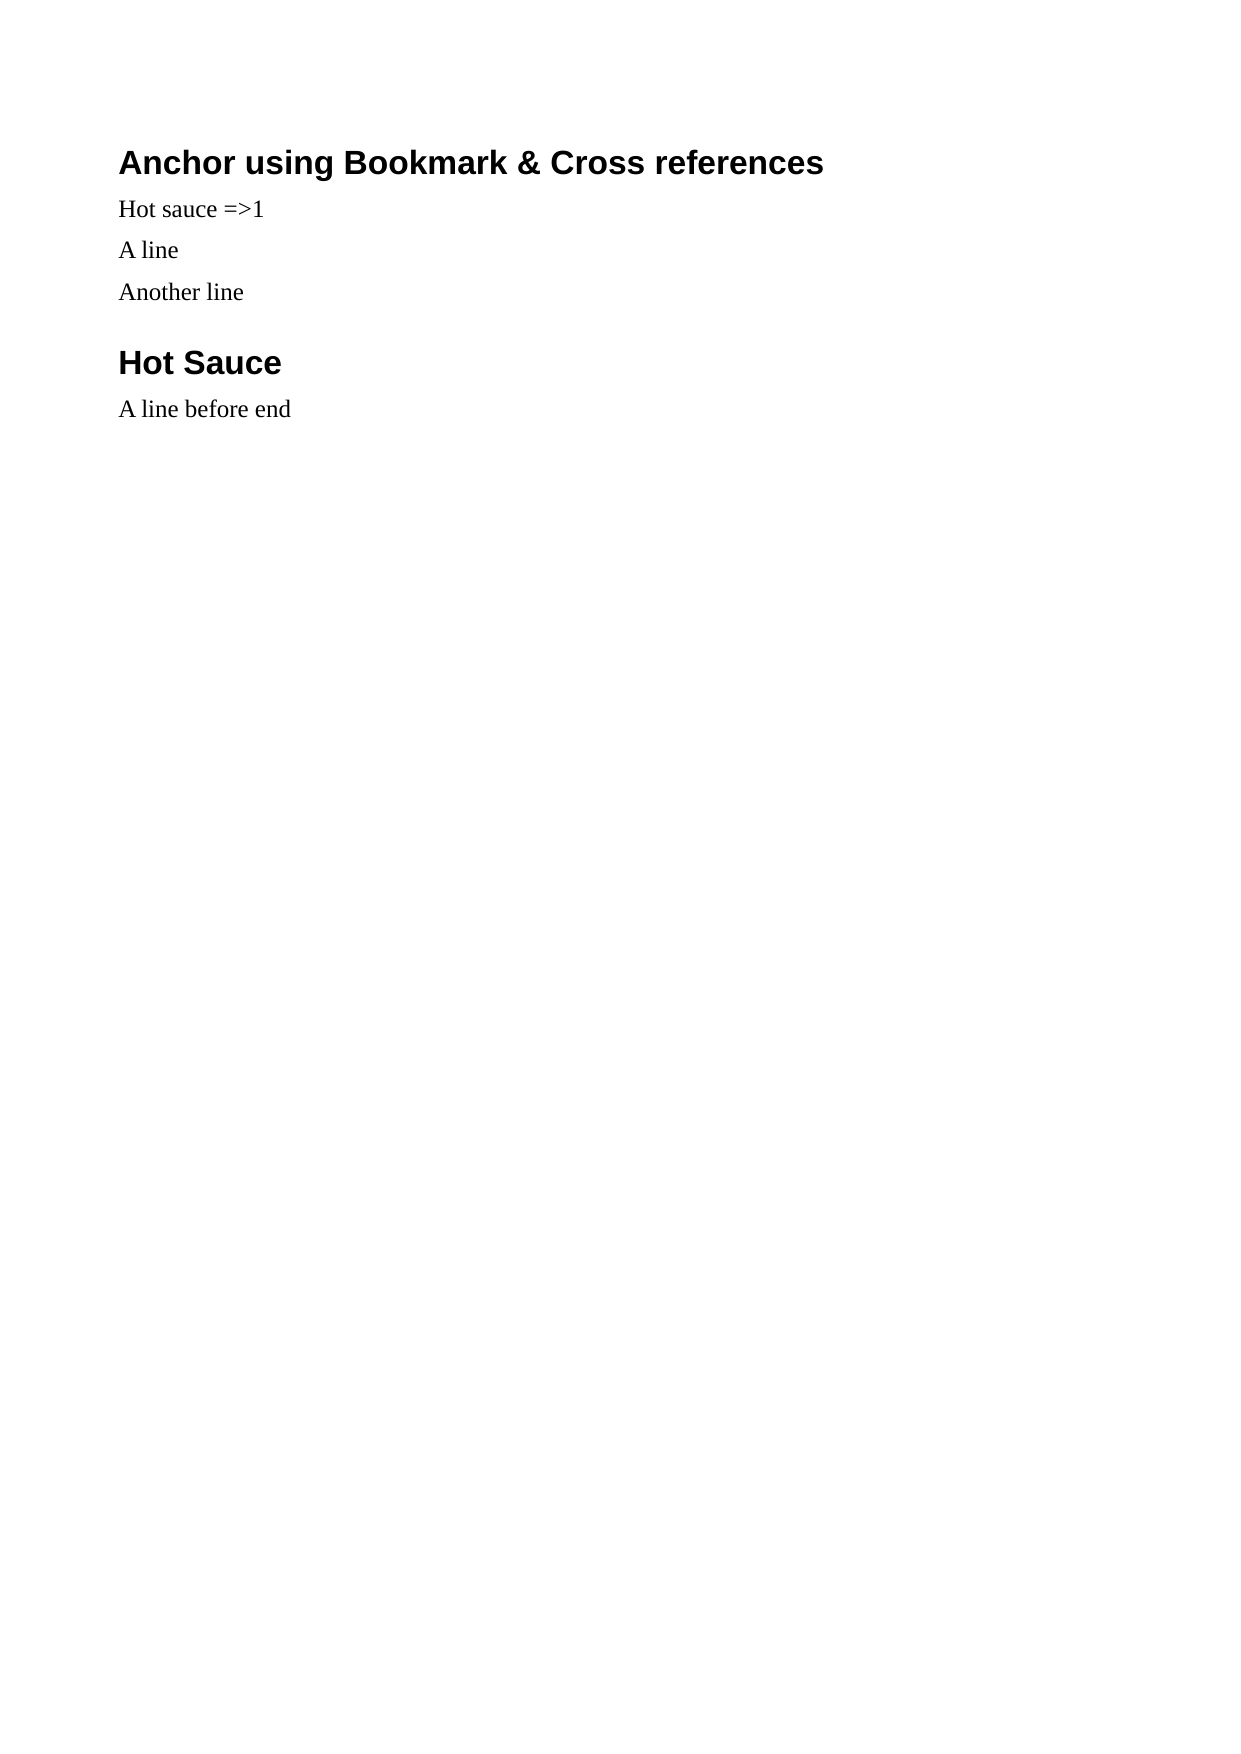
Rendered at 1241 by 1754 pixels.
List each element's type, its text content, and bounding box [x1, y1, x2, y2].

text A line before end [118, 394, 1122, 423]
text Hot sauce =>1 [118, 194, 1122, 223]
text Another line [118, 277, 1122, 306]
subtitle Hot Sauce [118, 343, 1122, 382]
subtitle Anchor using Bookmark & Cross references [118, 143, 1122, 182]
text A line [118, 236, 1122, 264]
